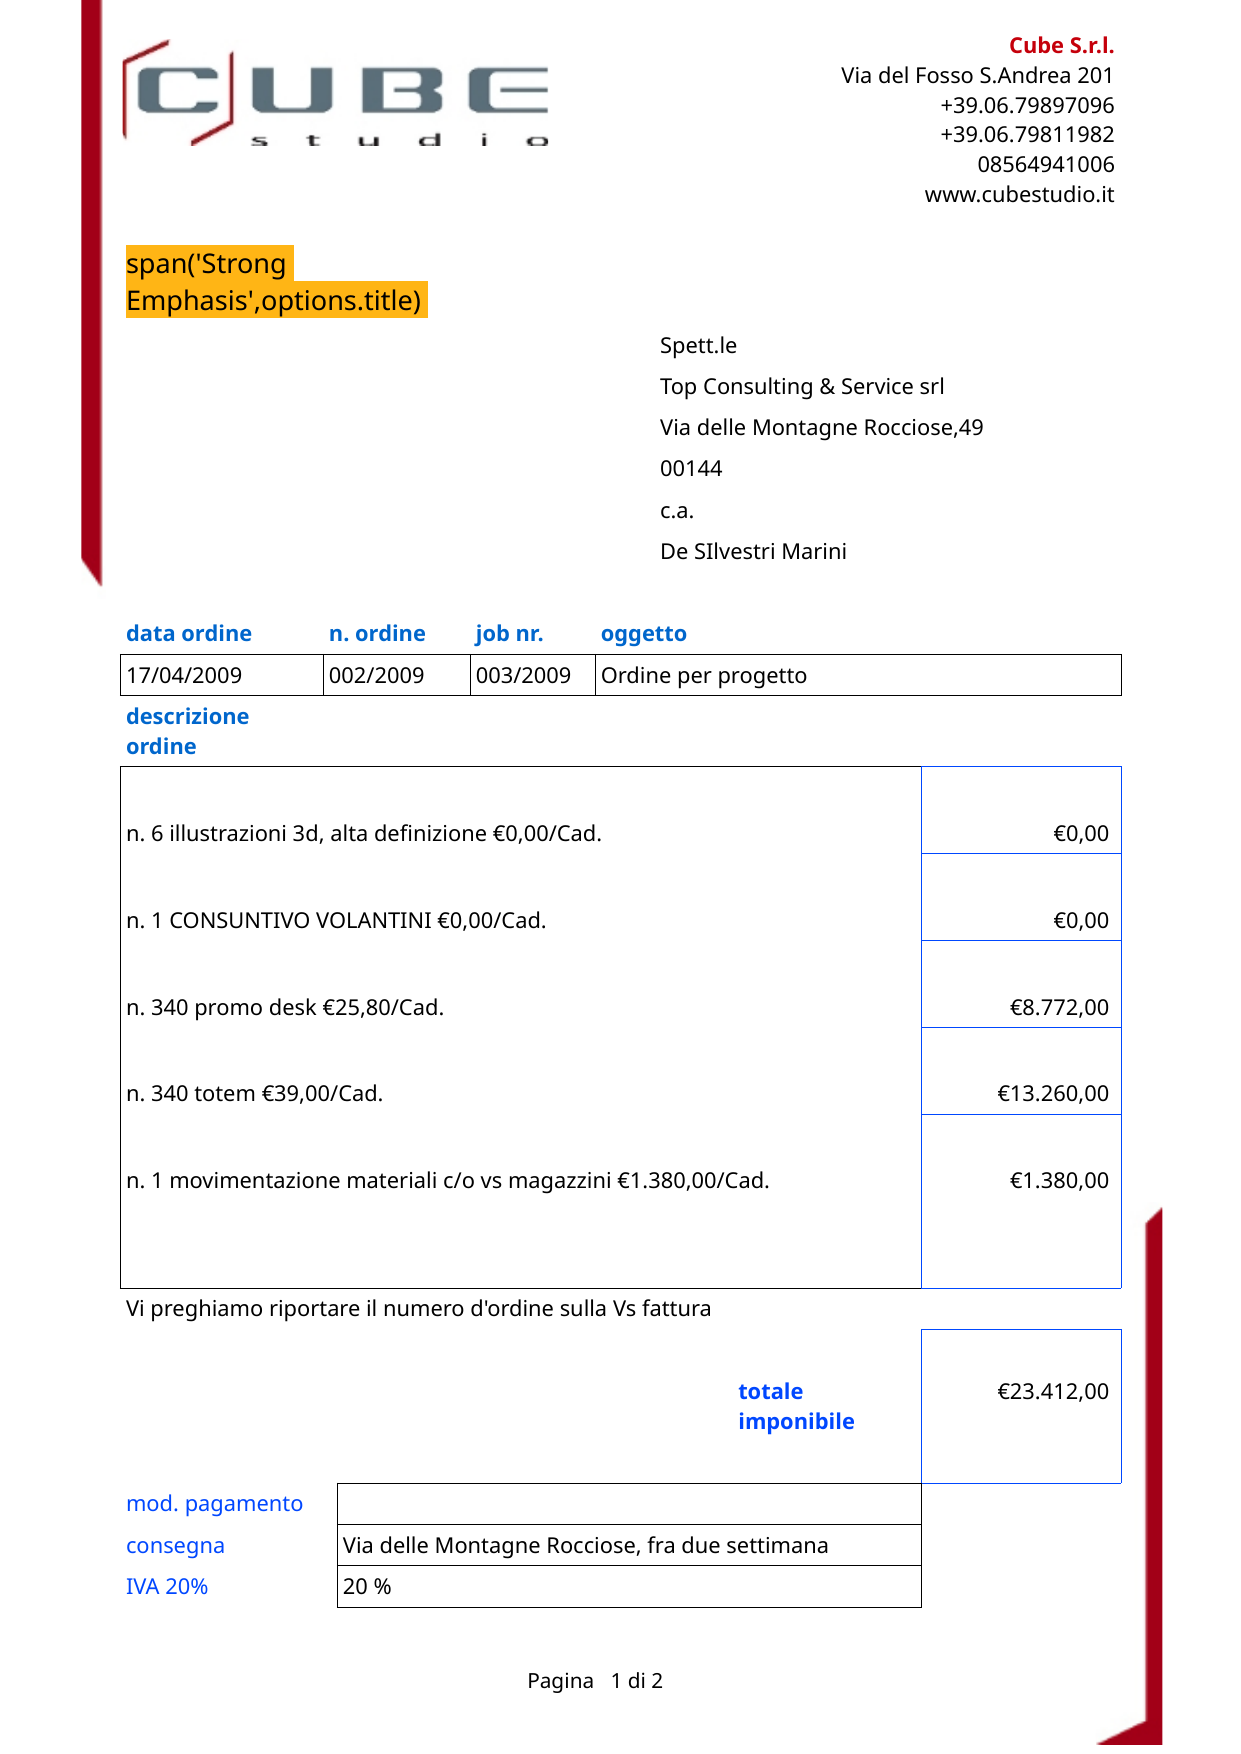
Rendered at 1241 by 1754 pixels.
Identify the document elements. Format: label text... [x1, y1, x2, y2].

table_cell n. 1 CONSUNTIVO VOLANTINI €0,00/Cad. [121, 899, 921, 940]
table_cell 20 % [338, 1566, 921, 1607]
table_cell job nr. [470, 613, 595, 654]
table_cell descrizione ordine [120, 696, 323, 766]
table_cell 002/2009 [324, 655, 470, 695]
table_cell [595, 324, 637, 365]
table_cell mod. pagamento [120, 1483, 337, 1524]
table_cell [120, 489, 323, 530]
table_cell 00144 [654, 448, 1121, 489]
table_cell [470, 365, 595, 406]
table_cell oggetto [595, 613, 1121, 654]
table_cell [120, 1441, 337, 1483]
table_header [453, 1329, 620, 1370]
table_cell [338, 1484, 921, 1524]
table_cell [120, 1370, 337, 1441]
picture [81, 0, 107, 599]
table_cell [620, 1441, 732, 1483]
table_header [637, 239, 654, 324]
table_cell n. ordine [323, 613, 470, 654]
table_cell [120, 324, 323, 365]
table_header [620, 1329, 732, 1370]
table_cell [637, 406, 654, 448]
table_cell [620, 1370, 732, 1441]
table_cell [595, 448, 637, 489]
table_cell [120, 448, 323, 489]
table_cell [922, 1441, 1095, 1483]
table_cell [977, 324, 1121, 365]
table_cell [323, 696, 470, 766]
table_cell consegna [120, 1524, 337, 1565]
table_cell [121, 940, 921, 986]
table_cell [453, 1441, 620, 1483]
table_cell n. 340 totem €39,00/Cad. [121, 1073, 921, 1114]
table_cell [470, 489, 595, 530]
table_cell [595, 365, 637, 406]
table_header [977, 239, 1121, 324]
table_cell De SIlvestri Marini [654, 530, 1121, 571]
table_cell [120, 571, 323, 613]
table_cell Vi preghiamo riportare il numero d'ordine sulla Vs fattura [120, 1289, 921, 1329]
table_cell 17/04/2009 [121, 655, 323, 695]
table_cell €23.412,00 [922, 1370, 1095, 1441]
table_cell [470, 448, 595, 489]
table_cell €0,00 [922, 899, 1121, 940]
table_cell [121, 1201, 921, 1246]
table_cell [977, 489, 1121, 530]
table_cell [595, 406, 637, 448]
table_header [120, 1329, 337, 1370]
table_cell [922, 1201, 1121, 1246]
table_cell [470, 571, 595, 613]
table_cell €1.380,00 [922, 1160, 1121, 1201]
table_cell n. 6 illustrazioni 3d, alta definizione €0,00/Cad. [121, 812, 921, 853]
table_cell [120, 530, 323, 571]
table_cell c.a. [654, 489, 977, 530]
table_cell [470, 406, 595, 448]
table_cell [654, 696, 977, 766]
table_cell [922, 1565, 1095, 1607]
table_cell [595, 489, 637, 530]
picture [122, 39, 549, 146]
table_cell [922, 1028, 1121, 1073]
table_cell [595, 530, 637, 571]
table_header span('Strong Emphasis',options.title) [120, 239, 470, 324]
table_cell [120, 406, 323, 448]
table_cell €0,00 [922, 812, 1121, 853]
table_cell data ordine [120, 613, 323, 654]
table_cell €13.260,00 [922, 1073, 1121, 1114]
table_cell [922, 854, 1121, 899]
table_cell [637, 448, 654, 489]
table_cell [637, 530, 654, 571]
table_cell [637, 324, 654, 365]
table_cell [637, 365, 654, 406]
table_cell [637, 696, 654, 766]
table_cell [977, 696, 1121, 766]
table_cell [470, 324, 595, 365]
table_header [470, 239, 595, 324]
table_cell [922, 1484, 1095, 1524]
table_cell [121, 853, 921, 899]
table_header [922, 1330, 1095, 1370]
table_cell 003/2009 [471, 655, 595, 695]
table_cell [922, 1524, 1095, 1565]
table_cell [121, 1027, 921, 1073]
table_header [654, 239, 977, 324]
table_cell Top Consulting & Service srl [654, 365, 1121, 406]
table_cell [323, 406, 470, 448]
table_cell [637, 489, 654, 530]
table_cell [121, 1246, 921, 1288]
table_cell [120, 365, 323, 406]
table_header [922, 767, 1121, 812]
picture [1095, 1202, 1163, 1745]
table_cell [470, 696, 595, 766]
table_cell [733, 1441, 921, 1483]
table_cell [595, 571, 637, 613]
table_cell [637, 571, 654, 613]
table_cell [323, 365, 470, 406]
table_cell [470, 530, 595, 571]
table_cell [323, 571, 470, 613]
table_cell Spett.le [654, 324, 977, 365]
table_cell n. 1 movimentazione materiali c/o vs magazzini €1.380,00/Cad. [121, 1160, 921, 1201]
table_cell [977, 571, 1121, 613]
table_cell [323, 489, 470, 530]
table_cell [922, 1115, 1121, 1159]
table_cell [323, 324, 470, 365]
table_cell [922, 941, 1121, 986]
table_header [733, 1329, 921, 1370]
table_cell [453, 1370, 620, 1441]
table_cell [121, 1114, 921, 1159]
table_cell [654, 571, 977, 613]
table_cell €8.772,00 [922, 986, 1121, 1027]
table_cell [922, 1246, 1095, 1288]
table_cell Via delle Montagne Rocciose, fra due settimana [338, 1525, 921, 1565]
table_cell IVA 20% [120, 1565, 337, 1607]
table_header [595, 239, 637, 324]
table_cell n. 340 promo desk €25,80/Cad. [121, 986, 921, 1027]
table_cell [337, 1441, 453, 1483]
table_cell [595, 696, 637, 766]
table_cell Ordine per progetto [596, 655, 1121, 695]
table_header [121, 767, 921, 812]
table_cell [921, 1289, 1095, 1329]
table_header [337, 1329, 453, 1370]
table_cell [337, 1370, 453, 1441]
table_cell Via delle Montagne Rocciose,49 [654, 406, 1121, 448]
table_cell [323, 530, 470, 571]
table_cell [323, 448, 470, 489]
table_cell totale imponibile [733, 1370, 921, 1441]
